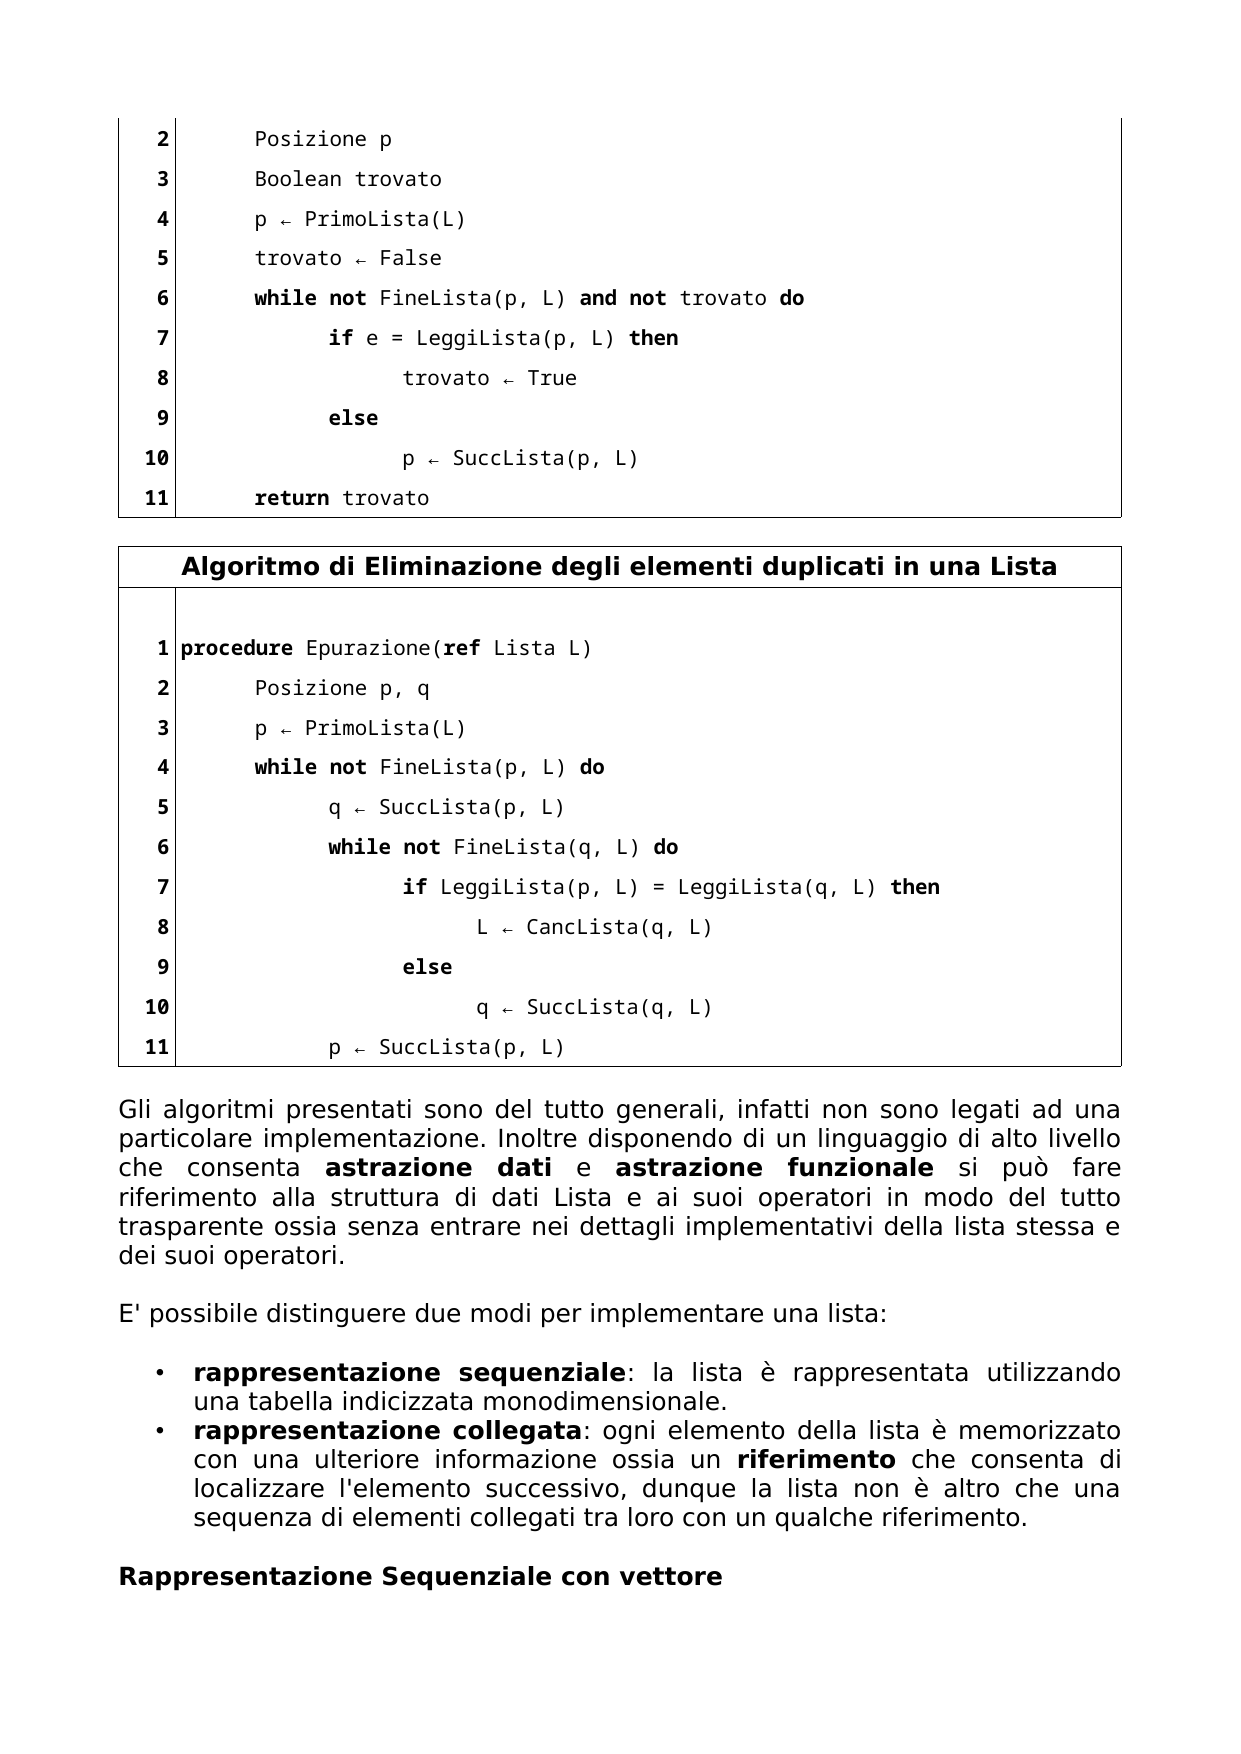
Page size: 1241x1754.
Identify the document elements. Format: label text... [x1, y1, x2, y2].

table_cell else [176, 946, 1121, 986]
table_cell [176, 588, 1121, 627]
table_cell L ← CancLista(q, L) [176, 906, 1121, 946]
table_cell 3 [119, 158, 175, 198]
table_cell 5 [119, 238, 175, 278]
text Gli algoritmi presentati sono del tutto generali, infatti non sono legati ad una particolare implementazione. Inoltre disponendo di un linguaggio di alto livello che consenta astrazione dati e astrazione funzionale si può fare riferimento alla struttura di dati Lista e ai suoi operatori in modo del tutto trasparente ossia senza entrare nei dettagli implementativi della lista stessa e dei suoi operatori. [118, 1095, 1122, 1270]
table_cell Posizione p, q [176, 667, 1121, 707]
table_cell 11 [119, 477, 175, 517]
table_cell 9 [119, 398, 175, 437]
table_cell while not FineLista(q, L) do [176, 827, 1121, 866]
table_cell procedure Epurazione(ref Lista L) [176, 627, 1121, 667]
table_cell p ← PrimoLista(L) [176, 198, 1121, 238]
table_header Algoritmo di Eliminazione degli elementi duplicati in una Lista [119, 547, 1121, 587]
table_cell while not FineLista(p, L) and not trovato do [176, 278, 1121, 318]
table_cell while not FineLista(p, L) do [176, 747, 1121, 787]
table_cell 6 [119, 278, 175, 318]
text Rappresentazione Sequenziale con vettore [118, 1562, 1122, 1591]
text E' possibile distinguere due modi per implementare una lista: [118, 1299, 1122, 1328]
table_cell if LeggiLista(p, L) = LeggiLista(q, L) then [176, 866, 1121, 906]
table_cell 9 [119, 946, 175, 986]
table_cell 3 [119, 707, 175, 747]
table_cell if e = LeggiLista(p, L) then [176, 318, 1121, 357]
table_cell 10 [119, 986, 175, 1026]
table_cell 2 [119, 118, 175, 158]
table_cell q ← SuccLista(q, L) [176, 986, 1121, 1026]
list rappresentazione collegata: ogni elemento della lista è memorizzato con una ulteriore informazione ossia un riferimento che consenta di localizzare l'elemento successivo, dunque la lista non è altro che una sequenza di elementi collegati tra loro con un qualche riferimento. [156, 1416, 1122, 1533]
table_cell q ← SuccLista(p, L) [176, 787, 1121, 827]
table_cell p ← PrimoLista(L) [176, 707, 1121, 747]
table_cell p ← SuccLista(p, L) [176, 437, 1121, 477]
table_cell trovato ← True [176, 358, 1121, 397]
table_cell 4 [119, 747, 175, 787]
table_cell 10 [119, 437, 175, 477]
table_cell 6 [119, 827, 175, 866]
table_cell [119, 588, 175, 627]
table_cell 4 [119, 198, 175, 238]
table_cell 11 [119, 1026, 175, 1066]
table_cell 7 [119, 866, 175, 906]
table_cell 5 [119, 787, 175, 827]
table_cell 7 [119, 318, 175, 357]
table_cell p ← SuccLista(p, L) [176, 1026, 1121, 1066]
table_cell 8 [119, 906, 175, 946]
table_cell Posizione p [176, 118, 1121, 158]
table_cell else [176, 398, 1121, 437]
table_cell 2 [119, 667, 175, 707]
table_cell return trovato [176, 477, 1121, 517]
table_cell trovato ← False [176, 238, 1121, 278]
table_cell 8 [119, 358, 175, 397]
table_cell 1 [119, 627, 175, 667]
list rappresentazione sequenziale: la lista è rappresentata utilizzando una tabella indicizzata monodimensionale. [156, 1358, 1122, 1416]
table_cell Boolean trovato [176, 158, 1121, 198]
